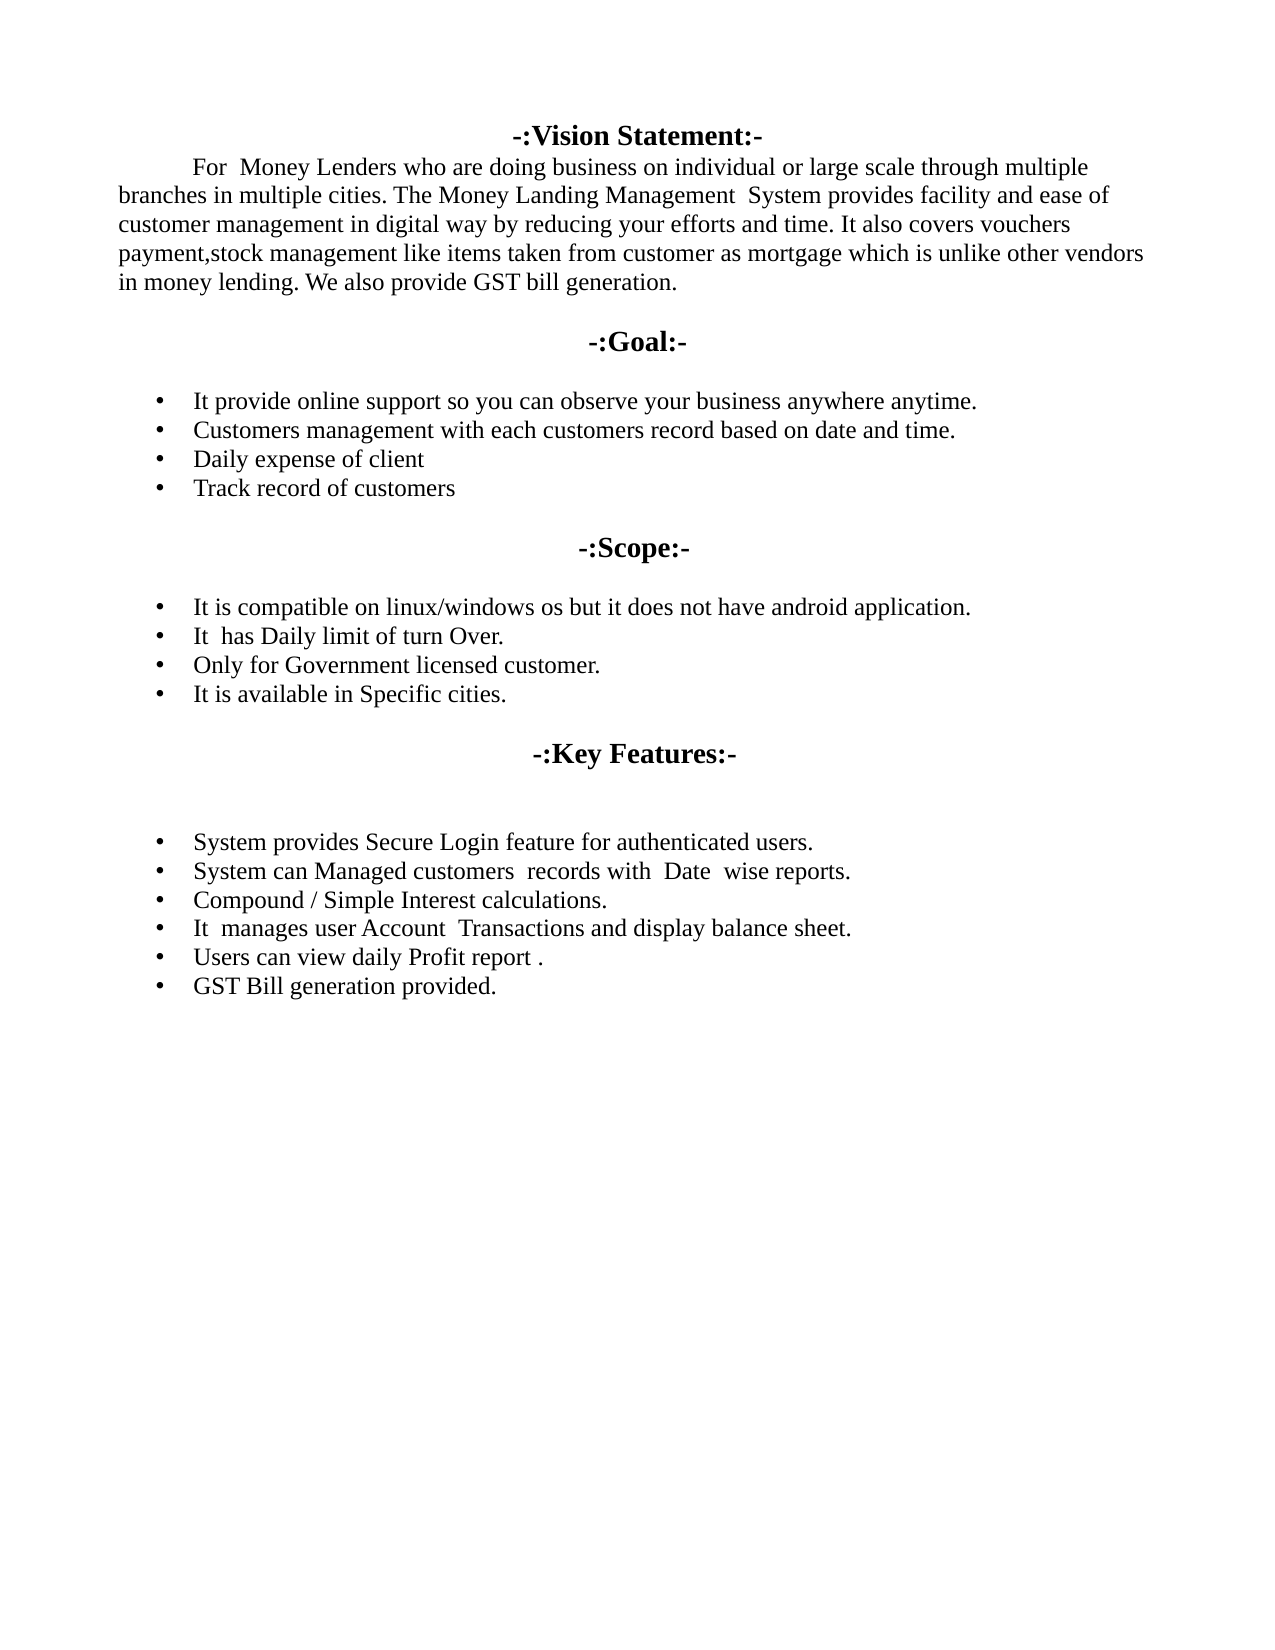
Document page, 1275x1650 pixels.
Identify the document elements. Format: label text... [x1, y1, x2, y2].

list It manages user Account Transactions and display balance sheet. [156, 913, 1157, 942]
list It has Daily limit of turn Over. [156, 621, 1157, 650]
list Daily expense of client [156, 444, 1157, 473]
text -:Goal:- [118, 324, 1157, 358]
list GST Bill generation provided. [156, 971, 1157, 1000]
list System can Managed customers records with Date wise reports. [156, 856, 1157, 885]
text -:Key Features:- [118, 736, 1157, 770]
text -:Vision Statement:- [118, 118, 1157, 152]
list Only for Government licensed customer. [156, 650, 1157, 679]
list System provides Secure Login feature for authenticated users. [156, 827, 1157, 856]
list It is available in Specific cities. [156, 679, 1157, 707]
list Users can view daily Profit report . [156, 942, 1157, 971]
list Track record of customers [156, 473, 1157, 501]
list It is compatible on linux/windows os but it does not have android application. [156, 592, 1157, 621]
list Compound / Simple Interest calculations. [156, 885, 1157, 913]
text -:Scope:- [118, 530, 1157, 564]
text For Money Lenders who are doing business on individual or large scale through multiple branches in multiple cities. The Money Landing Management System provides facility and ease of customer management in digital way by reducing your efforts and time. It also covers vouchers payment,stock management like items taken from customer as mortgage which is unlike other vendors in money lending. We also provide GST bill generation. [118, 152, 1157, 295]
list It provide online support so you can observe your business anywhere anytime. [156, 386, 1157, 415]
list Customers management with each customers record based on date and time. [156, 415, 1157, 444]
